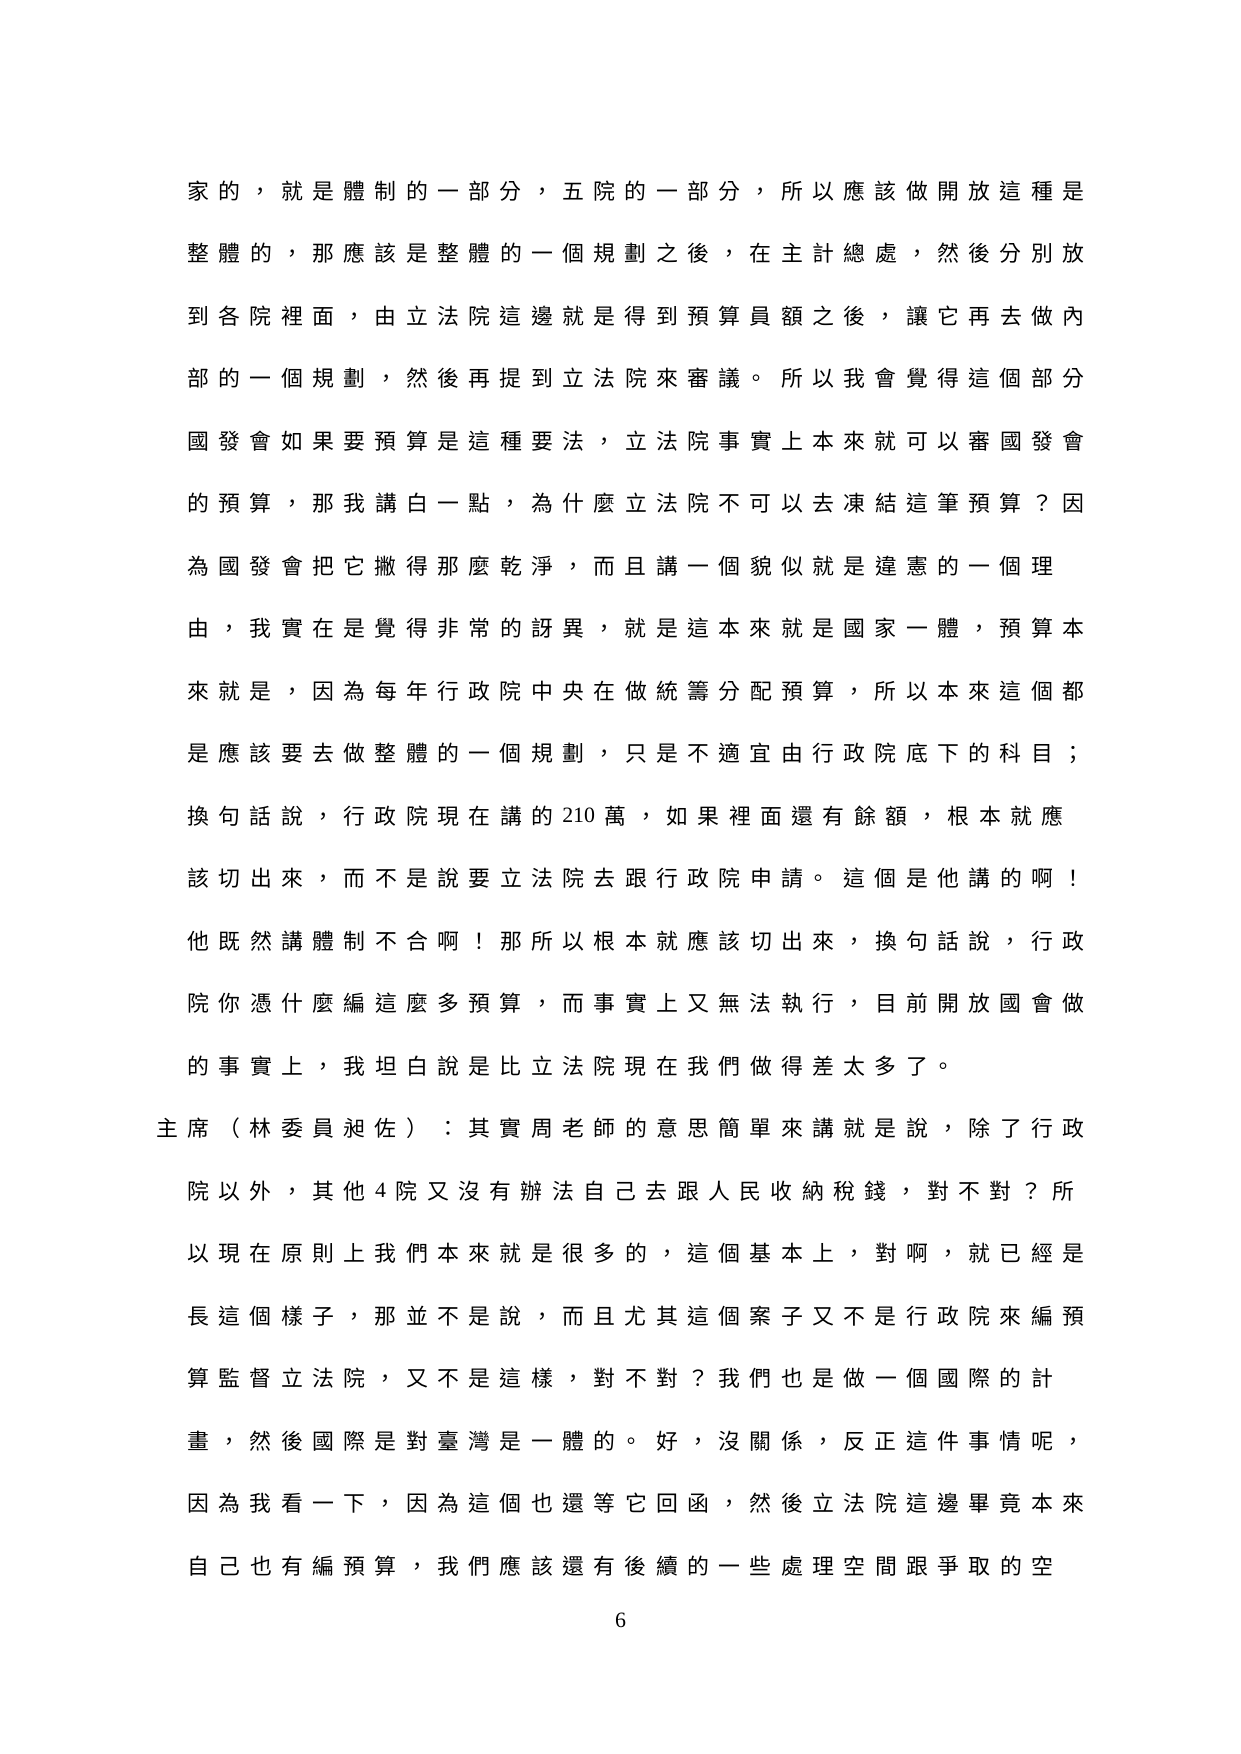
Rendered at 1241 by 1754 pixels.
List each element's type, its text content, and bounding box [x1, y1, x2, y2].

text 家的，就是體制的一部分，五院的一部分，所以應該做開放這種是整體的，那應該是整體的一個規劃之後，在主計總處，然後分別放到各院裡面，由立法院這邊就是得到預算員額之後，讓它再去做內部的一個規劃，然後再提到立法院來審議。所以我會覺得這個部分國發會如果要預算是這種要法，立法院事實上本來就可以審國發會的預算，那我講白一點，為什麼立法院不可以去凍結這筆預算？因為國發會把它撇得那麼乾淨，而且講一個貌似就是違憲的一個理由，我實在是覺得非常的訝異，就是這本來就是國家一體，預算本來就是，因為每年行政院中央在做統籌分配預算，所以本來這個都是應該要去做整體的一個規劃，只是不適宜由行政院底下的科目；換句話說，行政院現在講的210萬，如果裡面還有餘額，根本就應該切出來，而不是說要立法院去跟行政院申請。這個是他講的啊！他既然講體制不合啊！那所以根本就應該切出來，換句話說，行政院你憑什麼編這麼多預算，而事實上又無法執行，目前開放國會做的事實上，我坦白說是比立法院現在我們做得差太多了。 [173, 158, 1089, 1096]
text 主席（林委員昶佐）：其實周老師的意思簡單來講就是說，除了行政院以外，其他4院又沒有辦法自己去跟人民收納稅錢，對不對？所以現在原則上我們本來就是很多的，這個基本上，對啊，就已經是長這個樣子，那並不是說，而且尤其這個案子又不是行政院來編預算監督立法院，又不是這樣，對不對？我們也是做一個國際的計畫，然後國際是對臺灣是一體的。好，沒關係，反正這件事情呢，因為我看一下，因為這個也還等它回函，然後立法院這邊畢竟本來自己也有編預算，我們應該還有後續的一些處理空間跟爭取的空 [151, 1096, 1089, 1596]
